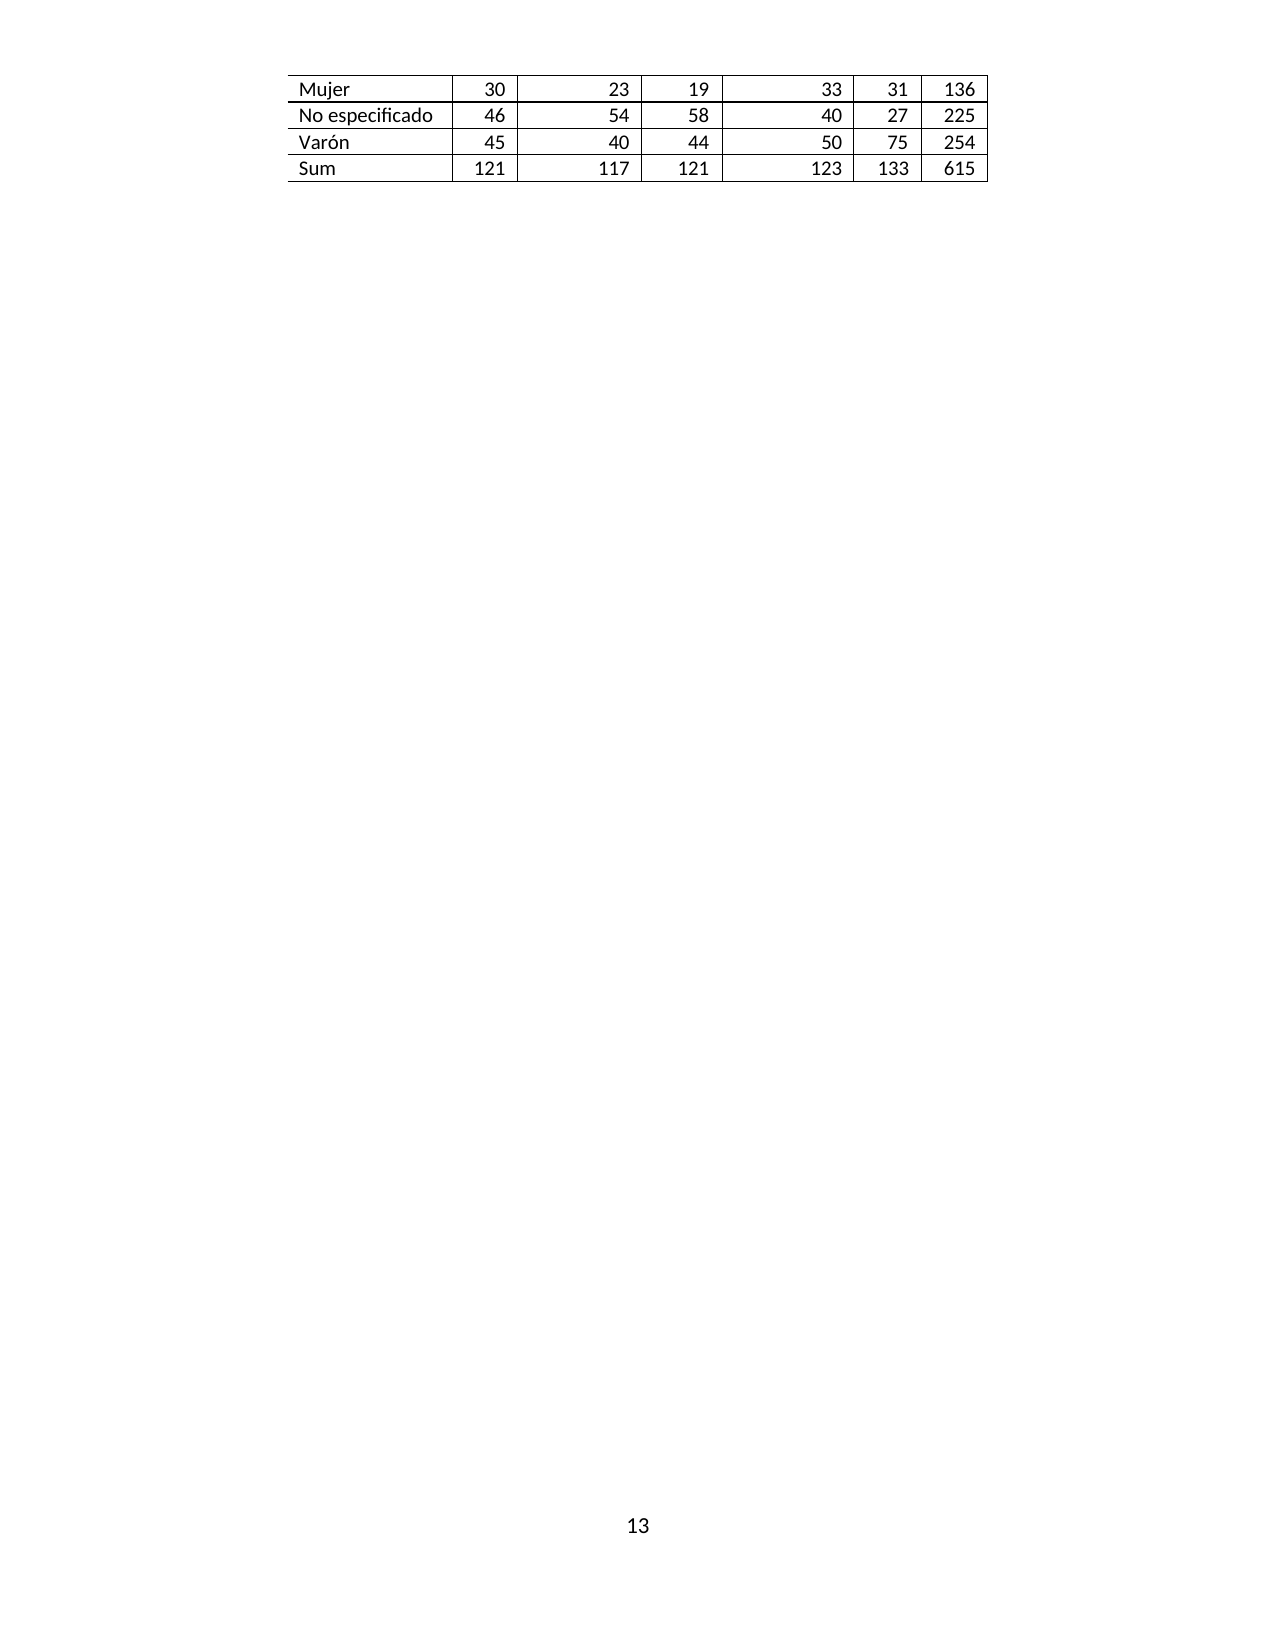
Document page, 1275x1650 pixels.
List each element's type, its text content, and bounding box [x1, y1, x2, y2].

table_cell 40 [723, 103, 853, 128]
table_cell Sum [288, 155, 452, 181]
table_cell 46 [453, 103, 517, 128]
table_cell 19 [642, 76, 722, 101]
table_cell 136 [922, 76, 987, 101]
table_cell Mujer [288, 76, 452, 101]
table_cell 58 [642, 103, 722, 128]
table_cell 44 [642, 129, 722, 154]
table_cell 31 [854, 76, 921, 101]
table_cell 254 [922, 129, 987, 154]
table_cell 50 [723, 129, 853, 154]
table_cell 45 [453, 129, 517, 154]
table_cell No especificado [288, 103, 452, 128]
table_cell 117 [518, 155, 641, 181]
table_cell 121 [453, 155, 517, 181]
table_cell 27 [854, 103, 921, 128]
table_cell 123 [723, 155, 853, 181]
table_cell 54 [518, 103, 641, 128]
table_cell 30 [453, 76, 517, 101]
table_cell 133 [854, 155, 921, 181]
table_cell 75 [854, 129, 921, 154]
table_cell 615 [922, 155, 987, 181]
table_cell 23 [518, 76, 641, 101]
table_cell 121 [642, 155, 722, 181]
table_cell Varón [288, 129, 452, 154]
table_cell 225 [922, 103, 987, 128]
table_cell 33 [723, 76, 853, 101]
table_cell 40 [518, 129, 641, 154]
